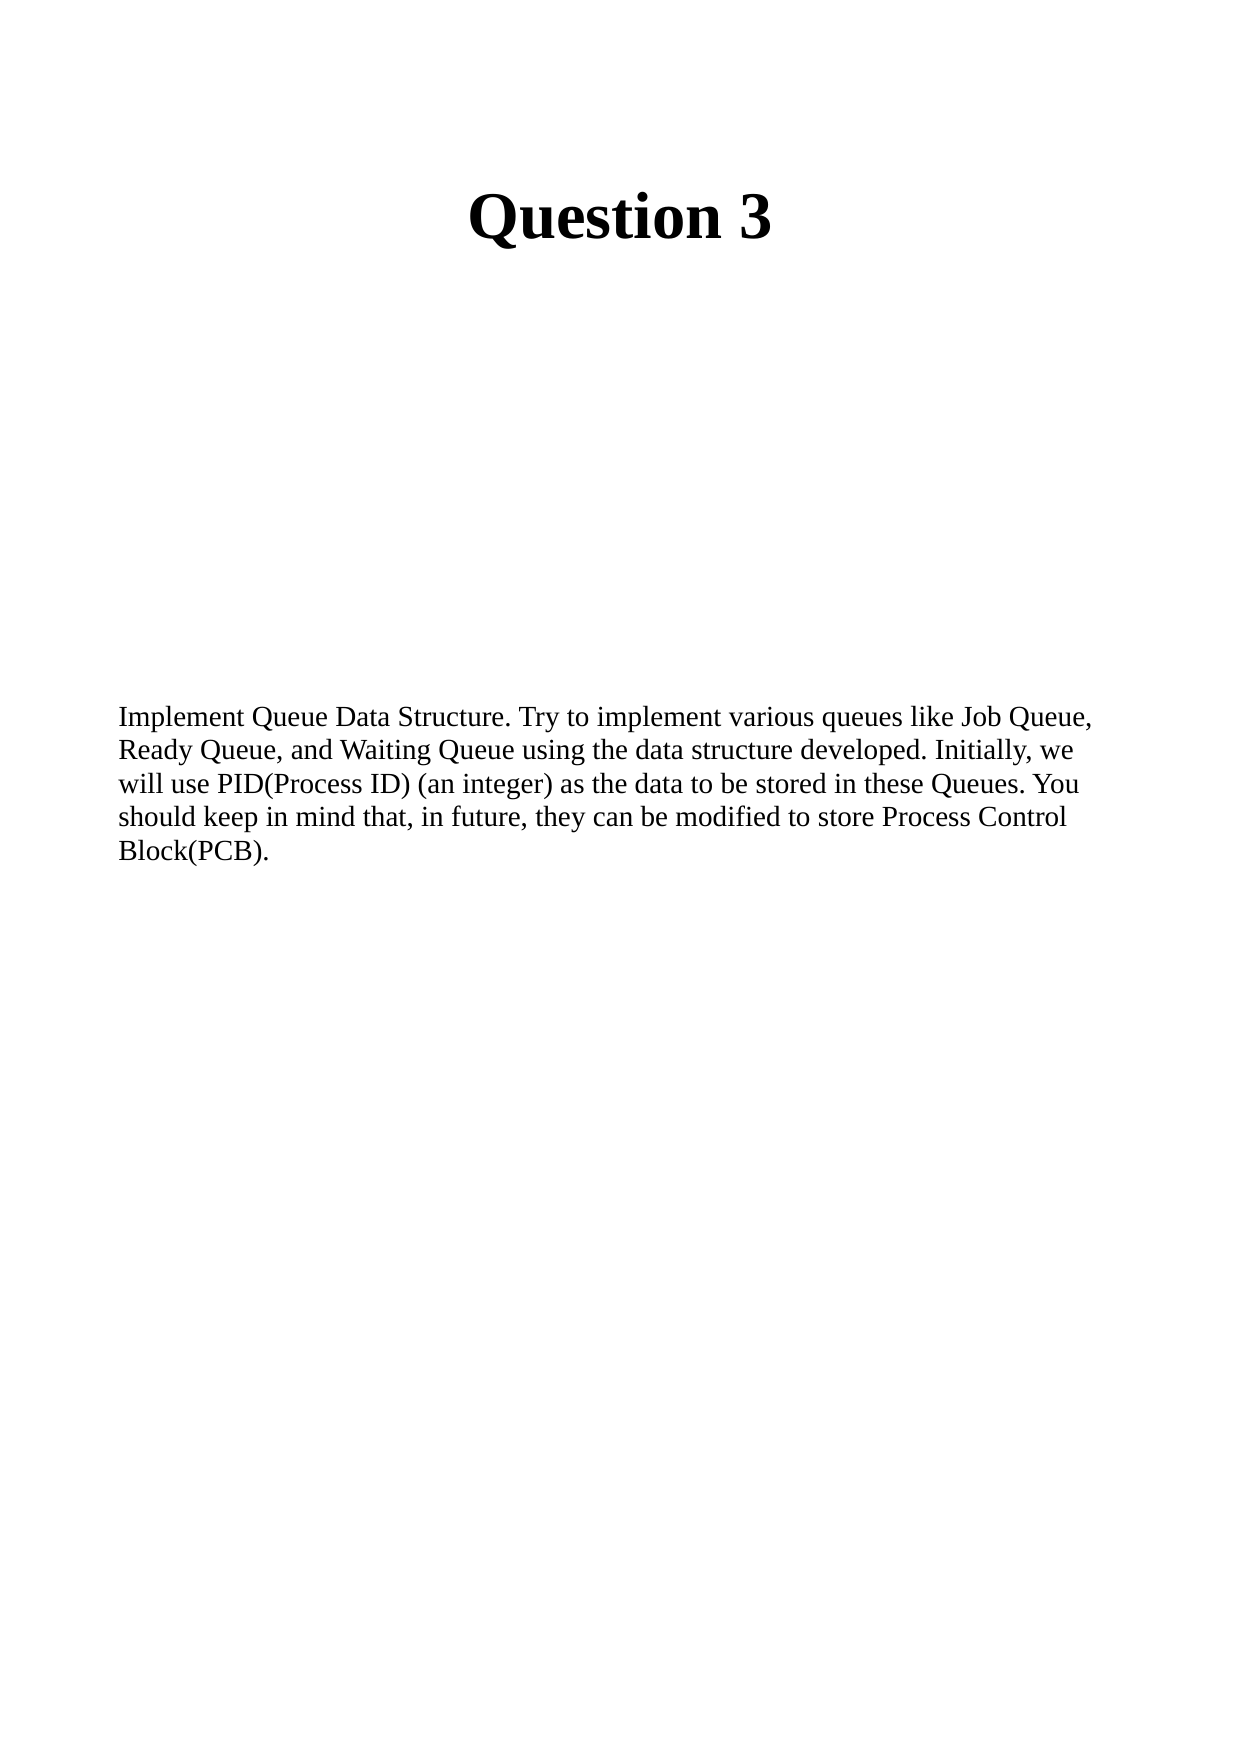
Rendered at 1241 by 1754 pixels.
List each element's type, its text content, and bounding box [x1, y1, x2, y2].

text Implement Queue Data Structure. Try to implement various queues like Job Queue, Ready Queue, and Waiting Queue using the data structure developed. Initially, we will use PID(Process ID) (an integer) as the data to be stored in these Queues. You should keep in mind that, in future, they can be modified to store Process Control Block(PCB). [118, 699, 1122, 866]
text Question 3 [118, 176, 1122, 253]
